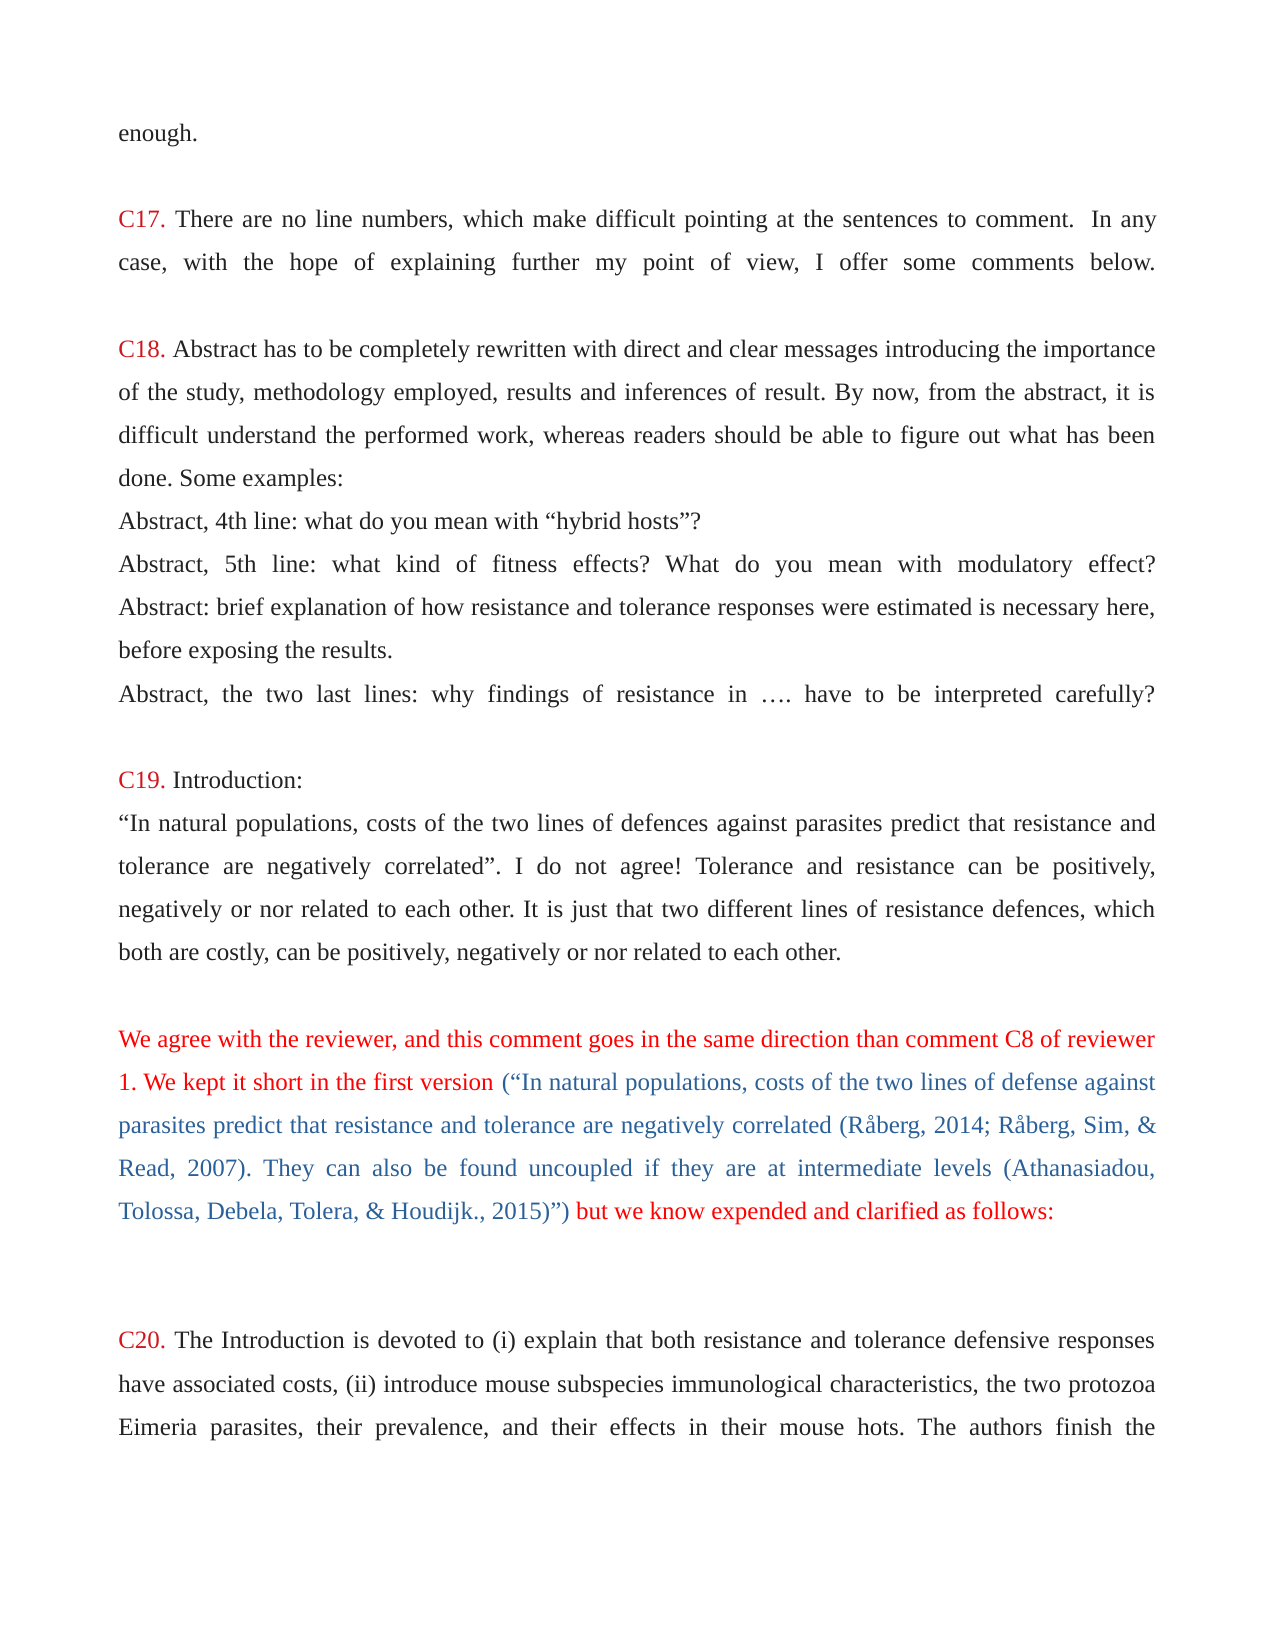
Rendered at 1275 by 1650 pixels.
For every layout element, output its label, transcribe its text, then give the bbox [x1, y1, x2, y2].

text We agree with the reviewer, and this comment goes in the same direction than comment C8 of reviewer 1. We kept it short in the first version (“In natural populations, costs of the two lines of defense against parasites predict that resistance and tolerance are negatively correlated (Råberg, 2014; Råberg, Sim, & Read, 2007). They can also be found uncoupled if they are at intermediate levels (Athanasiadou, Tolossa, Debela, Tolera, & Houdijk., 2015)”) but we know expended and clarified as follows: [118, 1024, 1157, 1225]
text enough. C17. There are no line numbers, which make difficult pointing at the sentences to comment. In any case, with the hope of explaining further my point of view, I offer some comments below. C18. Abstract has to be completely rewritten with direct and clear messages introducing the importance of the study, methodology employed, results and inferences of result. By now, from the abstract, it is difficult understand the performed work, whereas readers should be able to figure out what has been done. Some examples: Abstract, 4th line: what do you mean with “hybrid hosts”? Abstract, 5th line: what kind of fitness effects? What do you mean with modulatory effect? Abstract: brief explanation of how resistance and tolerance responses were estimated is necessary here, before exposing the results. Abstract, the two last lines: why findings of resistance in …. have to be interpreted carefully? C19. Introduction: “In natural populations, costs of the two lines of defences against parasites predict that resistance and tolerance are negatively correlated”. I do not agree! Tolerance and resistance can be positively, negatively or nor related to each other. It is just that two different lines of resistance defences, which both are costly, can be positively, negatively or nor related to each other. [118, 118, 1157, 966]
text C20. The Introduction is devoted to (i) explain that both resistance and tolerance defensive responses have associated costs, (ii) introduce mouse subspecies immunological characteristics, the two protozoa Eimeria parasites, their prevalence, and their effects in their mouse hots. The authors finish the [118, 1239, 1157, 1441]
